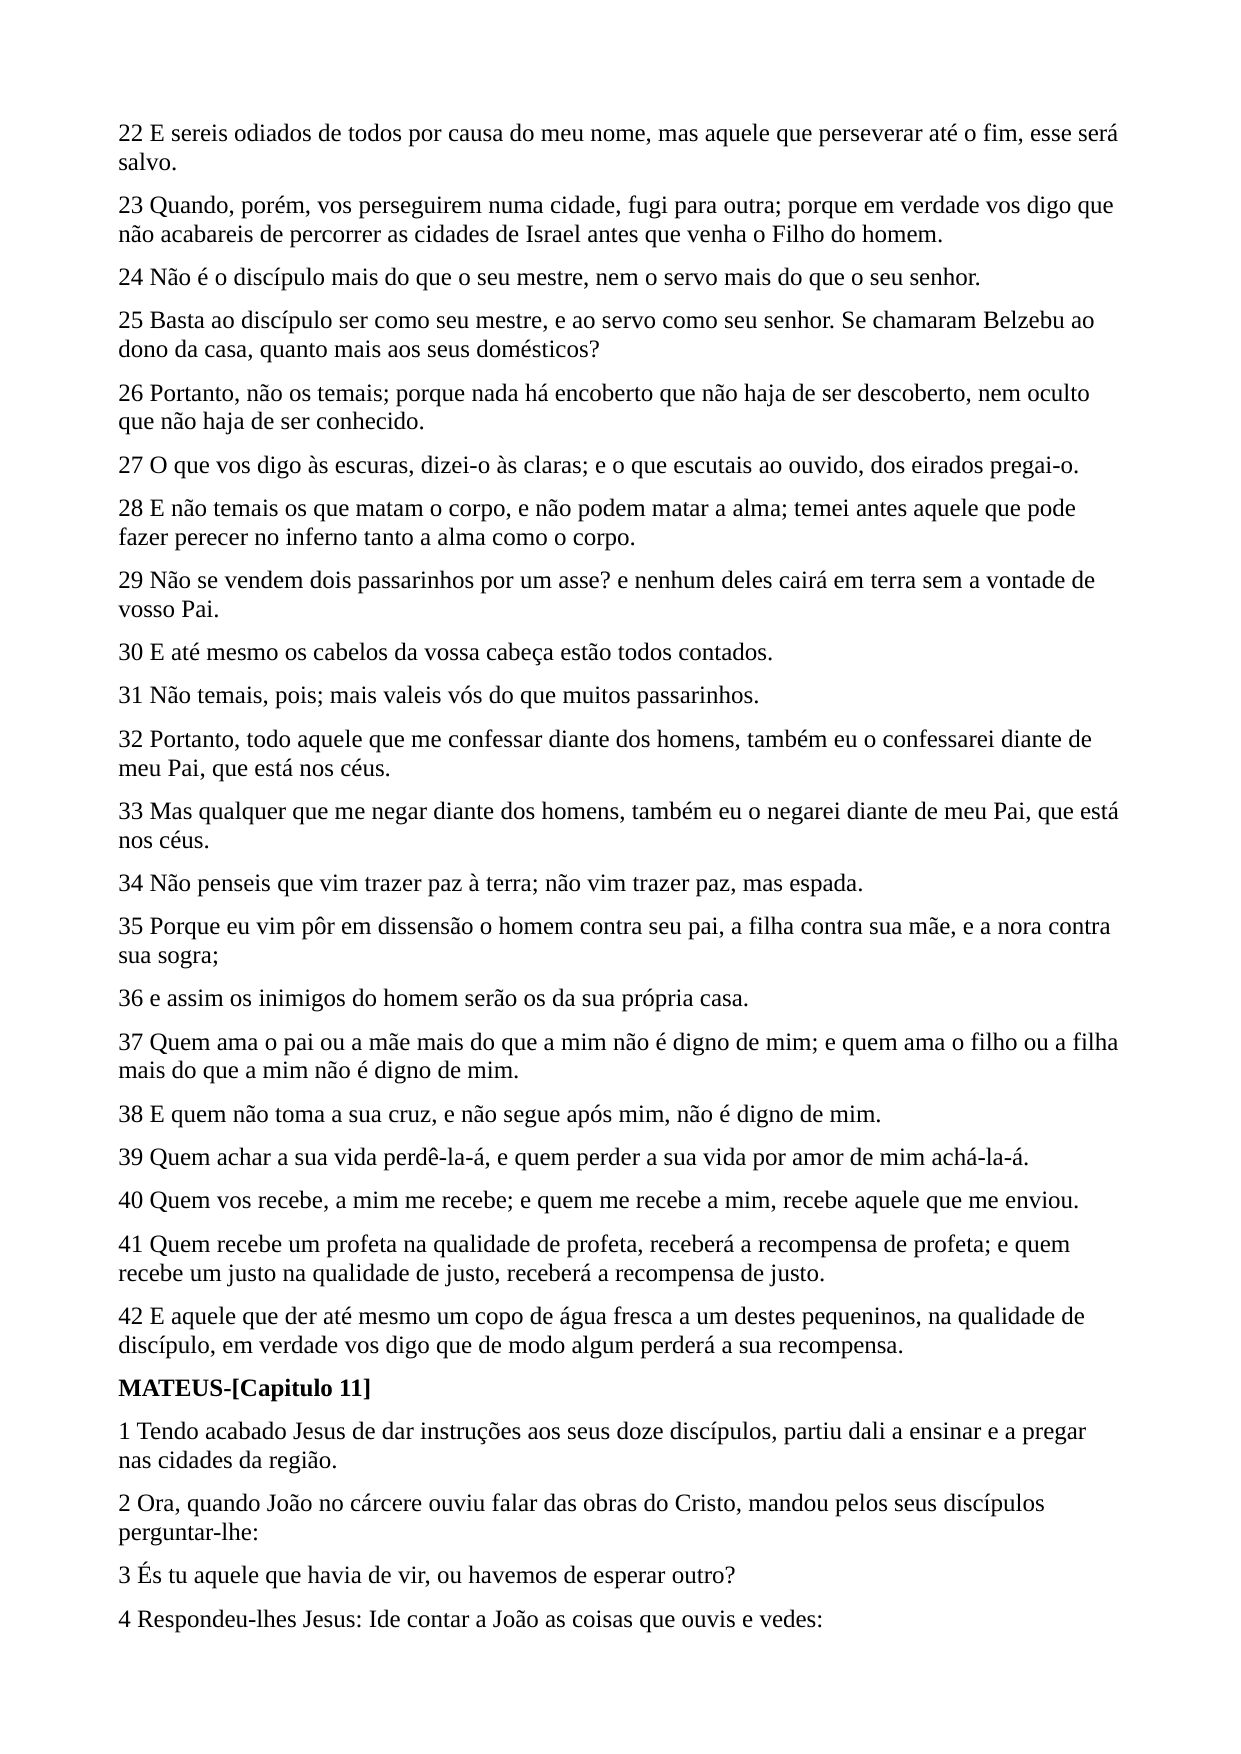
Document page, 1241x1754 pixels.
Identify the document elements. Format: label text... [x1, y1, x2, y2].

text 37 Quem ama o pai ou a mãe mais do que a mim não é digno de mim; e quem ama o filho ou a filha mais do que a mim não é digno de mim. [118, 1027, 1122, 1084]
text 29 Não se vendem dois passarinhos por um asse? e nenhum deles cairá em terra sem a vontade de vosso Pai. [118, 565, 1122, 623]
text 4 Respondeu-lhes Jesus: Ide contar a João as coisas que ouvis e vedes: [118, 1604, 1122, 1633]
text 38 E quem não toma a sua cruz, e não segue após mim, não é digno de mim. [118, 1099, 1122, 1128]
text 42 E aquele que der até mesmo um copo de água fresca a um destes pequeninos, na qualidade de discípulo, em verdade vos digo que de modo algum perderá a sua recompensa. [118, 1301, 1122, 1358]
text 2 Ora, quando João no cárcere ouviu falar das obras do Cristo, mandou pelos seus discípulos perguntar-lhe: [118, 1488, 1122, 1546]
text 36 e assim os inimigos do homem serão os da sua própria casa. [118, 983, 1122, 1012]
text 39 Quem achar a sua vida perdê-la-á, e quem perder a sua vida por amor de mim achá-la-á. [118, 1142, 1122, 1171]
text 30 E até mesmo os cabelos da vossa cabeça estão todos contados. [118, 637, 1122, 666]
text MATEUS-[Capitulo 11] [118, 1373, 1122, 1402]
text 1 Tendo acabado Jesus de dar instruções aos seus doze discípulos, partiu dali a ensinar e a pregar nas cidades da região. [118, 1416, 1122, 1474]
text 34 Não penseis que vim trazer paz à terra; não vim trazer paz, mas espada. [118, 868, 1122, 897]
text 35 Porque eu vim pôr em dissensão o homem contra seu pai, a filha contra sua mãe, e a nora contra sua sogra; [118, 911, 1122, 969]
text 40 Quem vos recebe, a mim me recebe; e quem me recebe a mim, recebe aquele que me enviou. [118, 1186, 1122, 1214]
text 33 Mas qualquer que me negar diante dos homens, também eu o negarei diante de meu Pai, que está nos céus. [118, 796, 1122, 853]
text 3 És tu aquele que havia de vir, ou havemos de esperar outro? [118, 1561, 1122, 1589]
text 24 Não é o discípulo mais do que o seu mestre, nem o servo mais do que o seu senhor. [118, 262, 1122, 291]
text 32 Portanto, todo aquele que me confessar diante dos homens, também eu o confessarei diante de meu Pai, que está nos céus. [118, 724, 1122, 781]
text 27 O que vos digo às escuras, dizei-o às claras; e o que escutais ao ouvido, dos eirados pregai-o. [118, 450, 1122, 478]
text 22 E sereis odiados de todos por causa do meu nome, mas aquele que perseverar até o fim, esse será salvo. [118, 118, 1122, 176]
text 28 E não temais os que matam o corpo, e não podem matar a alma; temei antes aquele que pode fazer perecer no inferno tanto a alma como o corpo. [118, 493, 1122, 551]
text 41 Quem recebe um profeta na qualidade de profeta, receberá a recompensa de profeta; e quem recebe um justo na qualidade de justo, receberá a recompensa de justo. [118, 1229, 1122, 1286]
text 31 Não temais, pois; mais valeis vós do que muitos passarinhos. [118, 681, 1122, 709]
text 23 Quando, porém, vos perseguirem numa cidade, fugi para outra; porque em verdade vos digo que não acabareis de percorrer as cidades de Israel antes que venha o Filho do homem. [118, 190, 1122, 248]
text 26 Portanto, não os temais; porque nada há encoberto que não haja de ser descoberto, nem oculto que não haja de ser conhecido. [118, 378, 1122, 435]
text 25 Basta ao discípulo ser como seu mestre, e ao servo como seu senhor. Se chamaram Belzebu ao dono da casa, quanto mais aos seus domésticos? [118, 306, 1122, 363]
